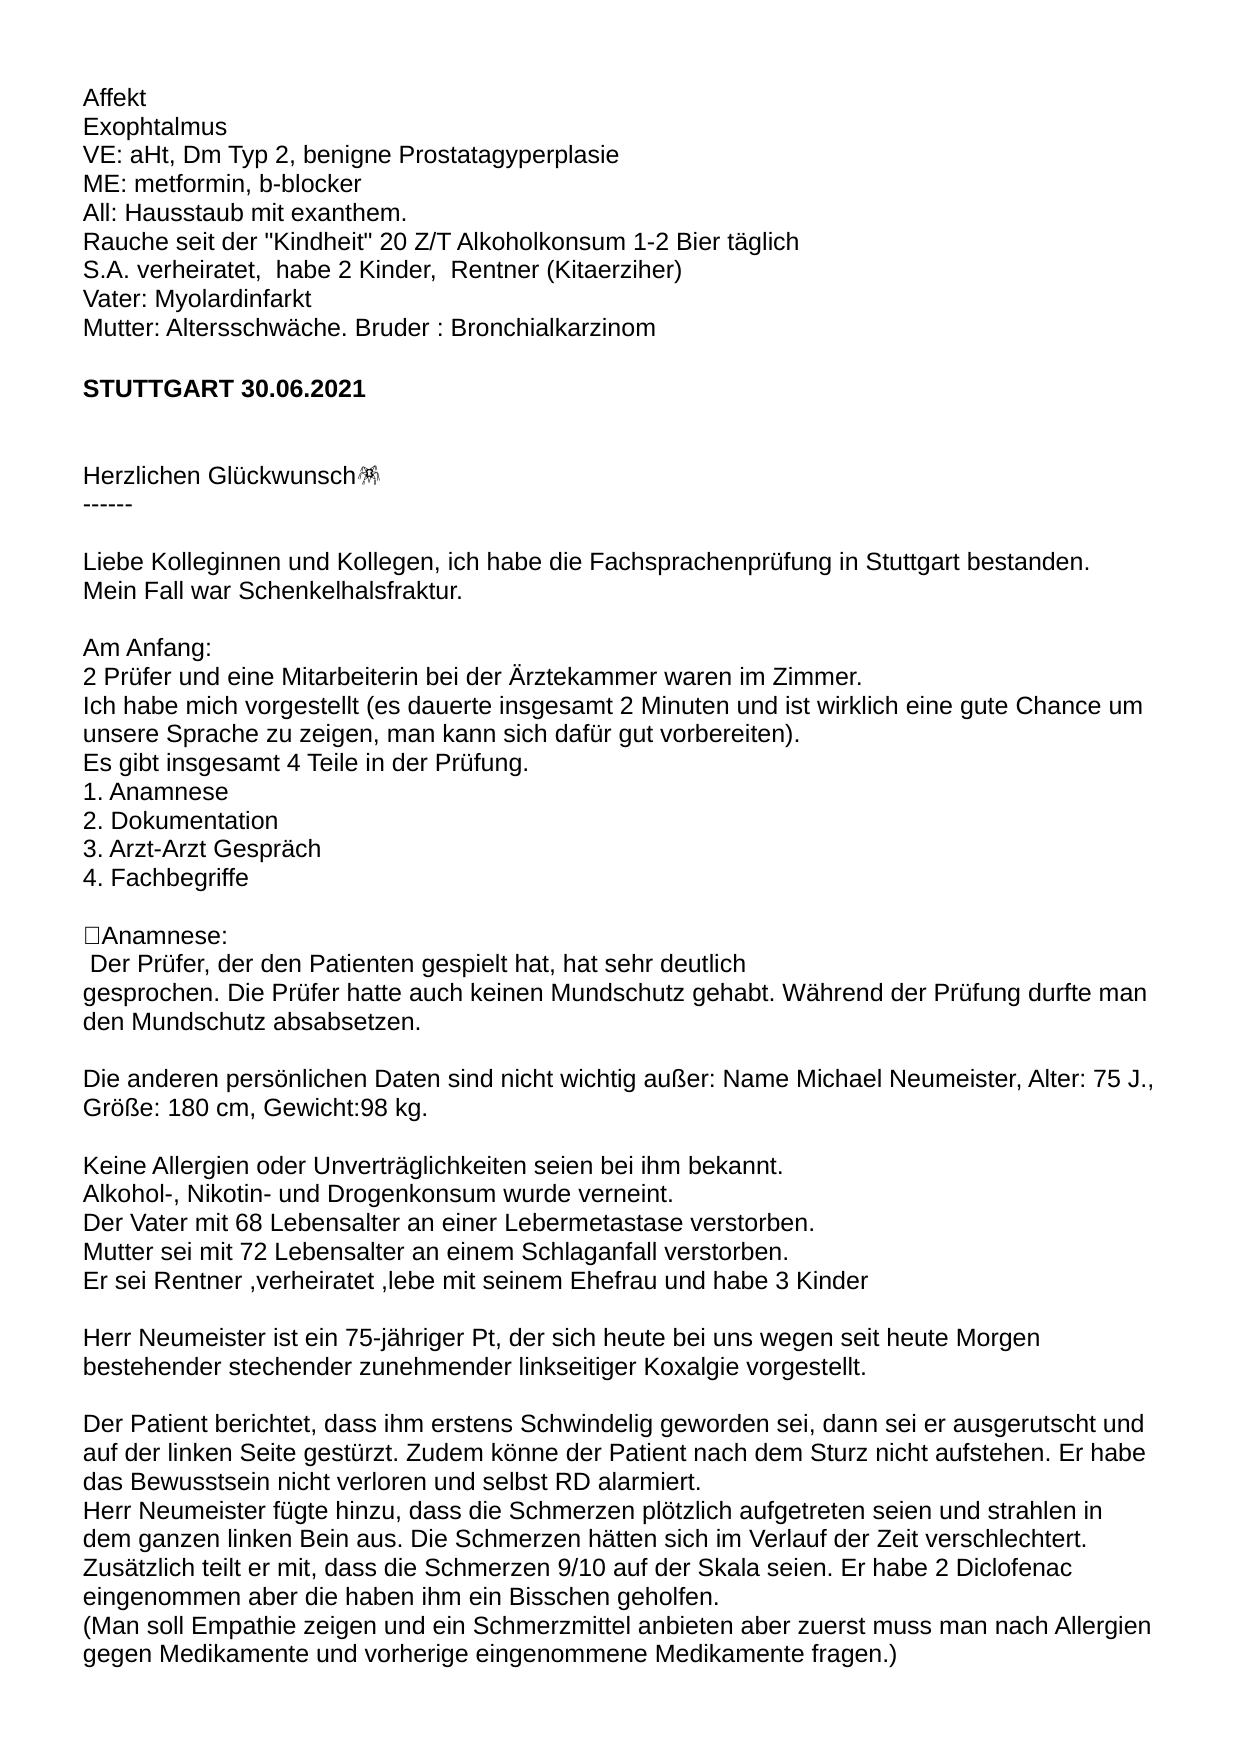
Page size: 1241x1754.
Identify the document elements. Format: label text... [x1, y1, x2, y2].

text 4. Fachbegriffe [83, 863, 1157, 892]
text Die anderen persönlichen Daten sind nicht wichtig außer: Name Michael Neumeister, Alter: 75 J., Größe: 180 cm, Gewicht:98 kg. [83, 1064, 1157, 1122]
text Ich habe mich vorgestellt (es dauerte insgesamt 2 Minuten und ist wirklich eine gute Chance um unsere Sprache zu zeigen, man kann sich dafür gut vorbereiten). [83, 691, 1157, 748]
text Der Prüfer, der den Patienten gespielt hat, hat sehr deutlich [83, 949, 1157, 978]
text Herzlichen Glückwunsch🎉🎊🪅 [83, 461, 1157, 489]
text 3. Arzt-Arzt Gespräch [83, 834, 1157, 863]
text VE: aHt, Dm Typ 2, benigne Prostatagyperplasie [83, 140, 1157, 169]
text Mutter sei mit 72 Lebensalter an einem Schlaganfall verstorben. [83, 1237, 1157, 1266]
text Mein Fall war Schenkelhalsfraktur. [83, 576, 1157, 604]
text gesprochen. Die Prüfer hatte auch keinen Mundschutz gehabt. Während der Prüfung durfte man den Mundschutz absabsetzen. [83, 978, 1157, 1036]
text All: Hausstaub mit exanthem. [83, 198, 1157, 226]
text Liebe Kolleginnen und Kollegen, ich habe die Fachsprachenprüfung in Stuttgart bestanden. [83, 547, 1157, 576]
text S.A. verheiratet, habe 2 Kinder, Rentner (Kitaerziher) [83, 255, 1157, 284]
text Vater: Myolardinfarkt [83, 284, 1157, 313]
text Mutter: Altersschwäche. Bruder : Bronchialkarzinom [83, 313, 1157, 341]
text Exophtalmus [83, 111, 1157, 140]
text ME: metformin, b-blocker [83, 169, 1157, 198]
text 2. Dokumentation [83, 806, 1157, 834]
text Herr Neumeister fügte hinzu, dass die Schmerzen plötzlich aufgetreten seien und strahlen in dem ganzen linken Bein aus. Die Schmerzen hätten sich im Verlauf der Zeit verschlechtert. Zusätzlich teilt er mit, dass die Schmerzen 9/10 auf der Skala seien. Er habe 2 Diclofenac eingenommen aber die haben ihm ein Bisschen geholfen. [83, 1496, 1157, 1611]
text Affekt [83, 83, 1157, 111]
text Er sei Rentner ,verheiratet ,lebe mit seinem Ehefrau und habe 3 Kinder [83, 1266, 1157, 1294]
text STUTTGART 30.06.2021 [83, 374, 1157, 403]
text Es gibt insgesamt 4 Teile in der Prüfung. [83, 748, 1157, 777]
text 2 Prüfer und eine Mitarbeiterin bei der Ärztekammer waren im Zimmer. [83, 662, 1157, 691]
text Alkohol-, Nikotin- und Drogenkonsum wurde verneint. [83, 1179, 1157, 1208]
text 1. Anamnese [83, 777, 1157, 806]
text Der Vater mit 68 Lebensalter an einer Lebermetastase verstorben. [83, 1208, 1157, 1237]
text Am Anfang: [83, 633, 1157, 662]
text 💎Anamnese: [83, 921, 1157, 949]
text (Man soll Empathie zeigen und ein Schmerzmittel anbieten aber zuerst muss man nach Allergien gegen Medikamente und vorherige eingenommene Medikamente fragen.) [83, 1611, 1157, 1668]
text Keine Allergien oder Unverträglichkeiten seien bei ihm bekannt. [83, 1151, 1157, 1179]
text ------ [83, 489, 1157, 518]
text Der Patient berichtet, dass ihm erstens Schwindelig geworden sei, dann sei er ausgerutscht und auf der linken Seite gestürzt. Zudem könne der Patient nach dem Sturz nicht aufstehen. Er habe das Bewusstsein nicht verloren und selbst RD alarmiert. [83, 1409, 1157, 1496]
text Rauche seit der "Kindheit" 20 Z/T Alkoholkonsum 1-2 Bier täglich [83, 226, 1157, 255]
text Herr Neumeister ist ein 75-jähriger Pt, der sich heute bei uns wegen seit heute Morgen bestehender stechender zunehmender linkseitiger Koxalgie vorgestellt. [83, 1323, 1157, 1381]
